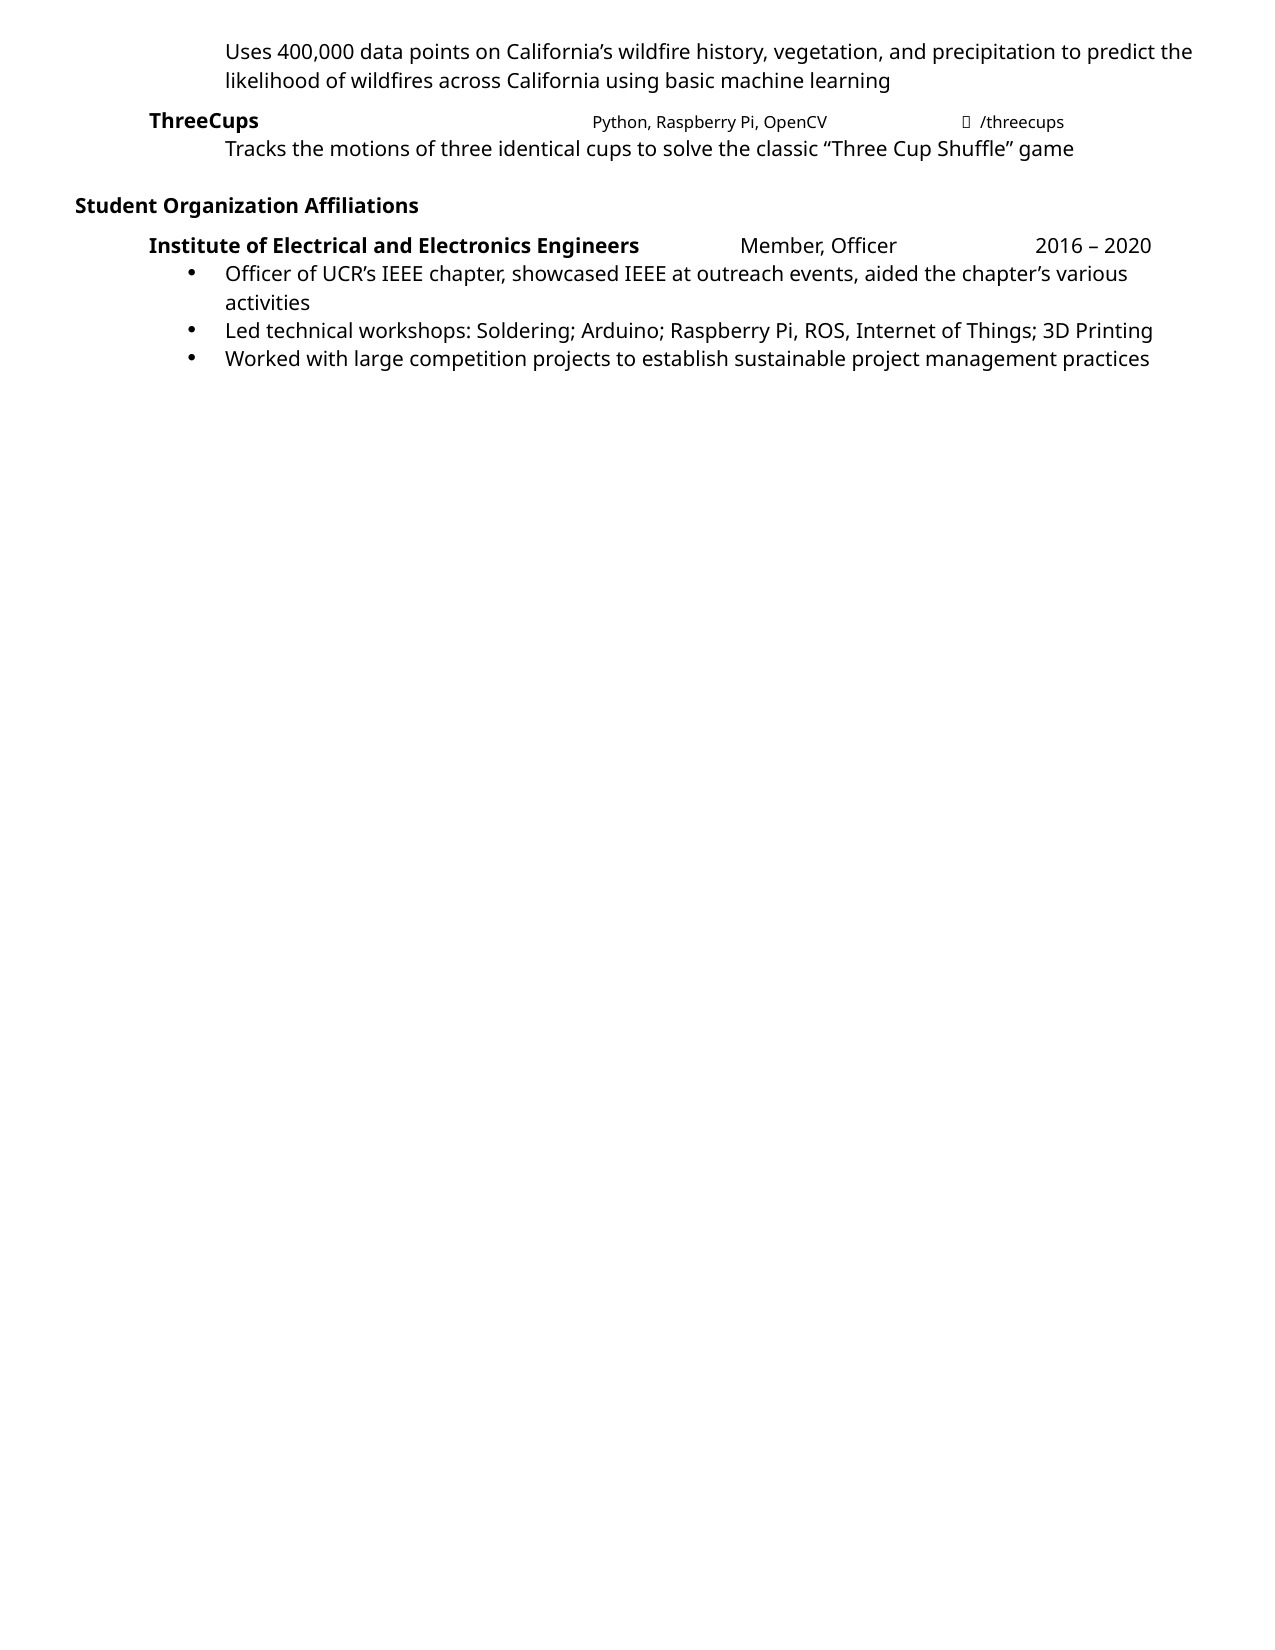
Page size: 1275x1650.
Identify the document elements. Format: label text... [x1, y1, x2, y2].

text ThreeCups Python, Raspberry Pi, OpenCV  /threecups [75, 106, 1200, 134]
text Tracks the motions of three identical cups to solve the classic “Three Cup Shuffle” game [225, 134, 1200, 163]
text Student Organization Affiliations [75, 191, 1200, 219]
text Uses 400,000 data points on California’s wildfire history, vegetation, and precipitation to predict the likelihood of wildfires across California using basic machine learning [225, 37, 1200, 94]
list Led technical workshops: Soldering; Arduino; Raspberry Pi, ROS, Internet of Things; 3D Printing [187, 316, 1200, 344]
list Officer of UCR’s IEEE chapter, showcased IEEE at outreach events, aided the chapter’s various activities [187, 259, 1200, 316]
text Institute of Electrical and Electronics Engineers Member, Officer 2016 – 2020 [75, 231, 1200, 259]
list Worked with large competition projects to establish sustainable project management practices [187, 344, 1200, 373]
